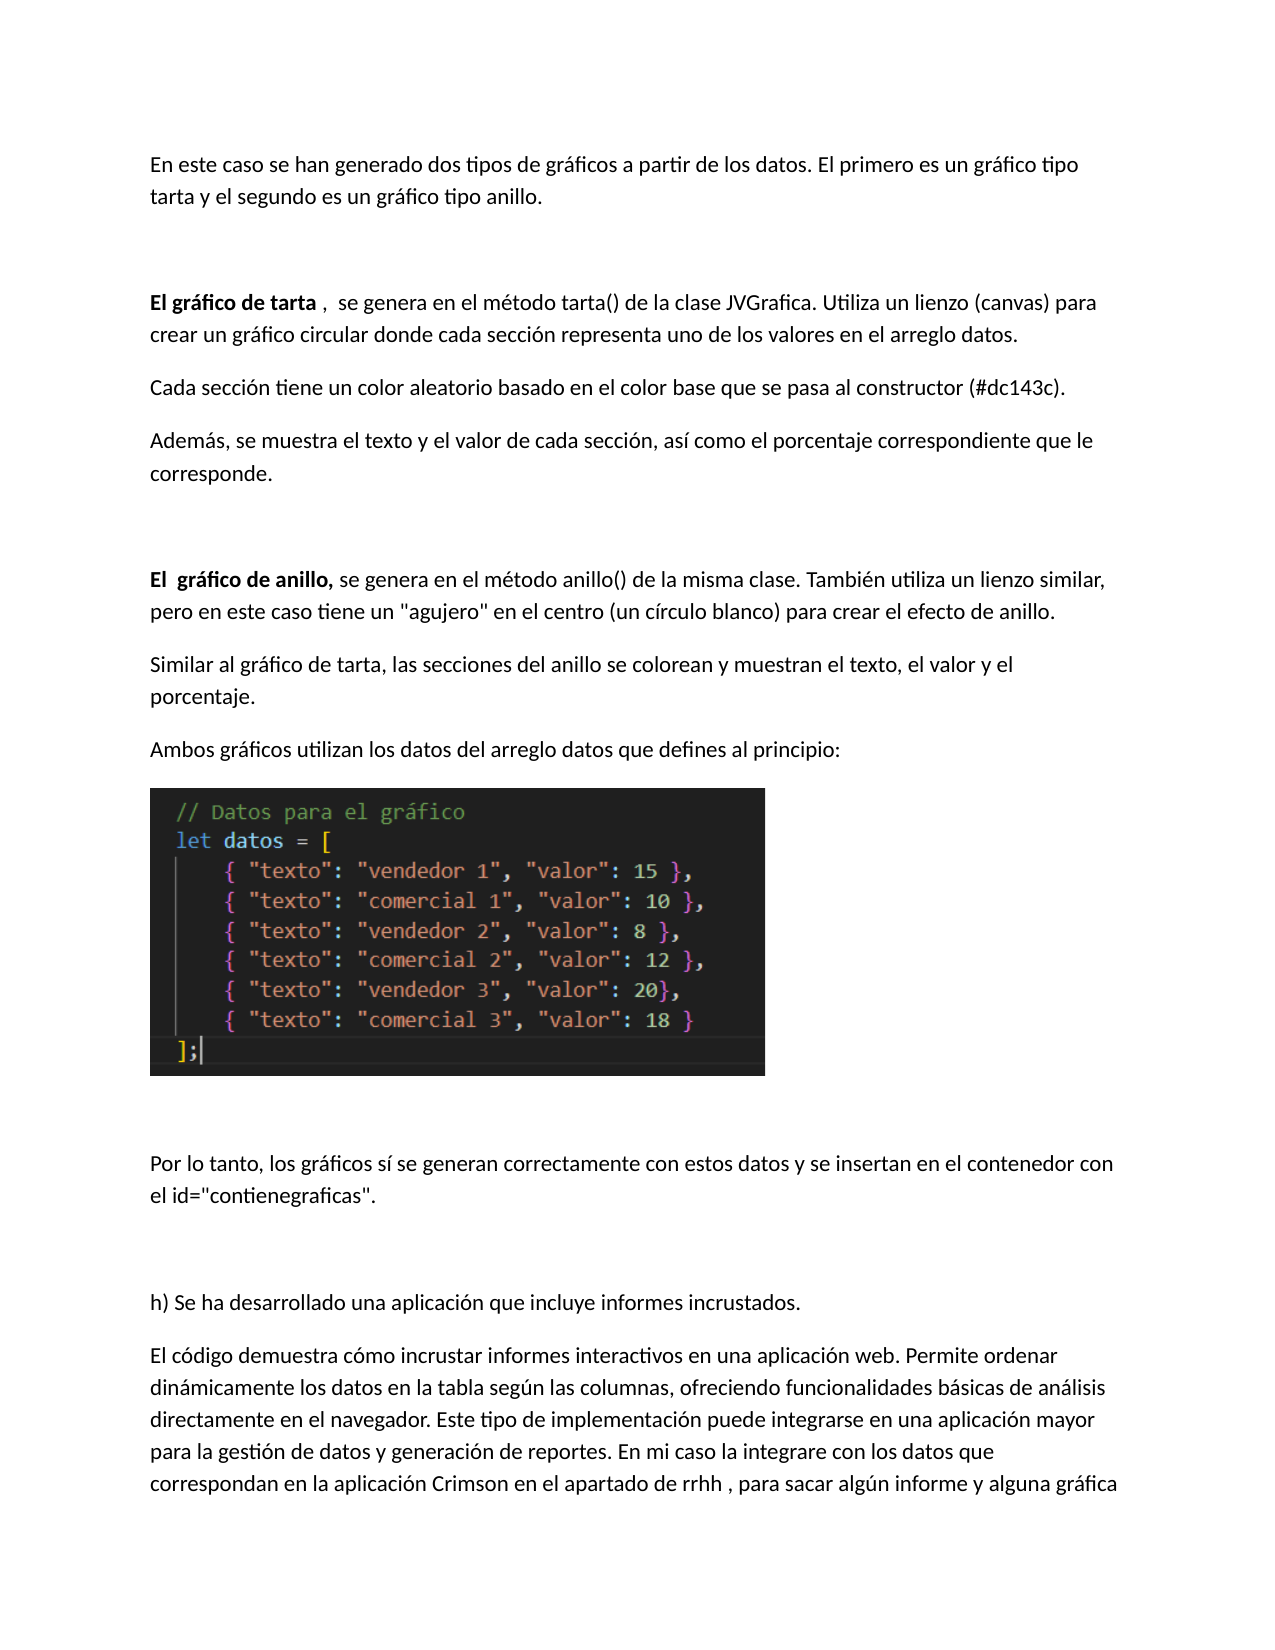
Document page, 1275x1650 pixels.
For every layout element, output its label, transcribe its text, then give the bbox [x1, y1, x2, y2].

text El gráfico de tarta , se genera en el método tarta() de la clase JVGrafica. Utiliza un lienzo (canvas) para crear un gráfico circular donde cada sección representa uno de los valores en el arreglo datos. [150, 288, 1125, 348]
text En este caso se han generado dos tipos de gráficos a partir de los datos. El primero es un gráfico tipo tarta y el segundo es un gráfico tipo anillo. [150, 150, 1125, 210]
text Cada sección tiene un color aleatorio basado en el color base que se pasa al constructor (#dc143c). [150, 373, 1125, 401]
text Ambos gráficos utilizan los datos del arreglo datos que defines al principio: [150, 735, 1125, 763]
text h) Se ha desarrollado una aplicación que incluye informes incrustados. [150, 1288, 1125, 1316]
text El gráfico de anillo, se genera en el método anillo() de la misma clase. También utiliza un lienzo similar, pero en este caso tiene un "agujero" en el centro (un círculo blanco) para crear el efecto de anillo. [150, 565, 1125, 625]
text Por lo tanto, los gráficos sí se generan correctamente con estos datos y se insertan en el contenedor con el id="contienegraficas". [150, 1149, 1125, 1210]
text Además, se muestra el texto y el valor de cada sección, así como el porcentaje correspondiente que le corresponde. [150, 426, 1125, 487]
text El código demuestra cómo incrustar informes interactivos en una aplicación web. Permite ordenar dinámicamente los datos en la tabla según las columnas, ofreciendo funcionalidades básicas de análisis directamente en el navegador. Este tipo de implementación puede integrarse en una aplicación mayor para la gestión de datos y generación de reportes. En mi caso la integrare con los datos que correspondan en la aplicación Crimson en el apartado de rrhh , para sacar algún informe y alguna gráfica [150, 1341, 1125, 1497]
text Similar al gráfico de tarta, las secciones del anillo se colorean y muestran el texto, el valor y el porcentaje. [150, 650, 1125, 710]
